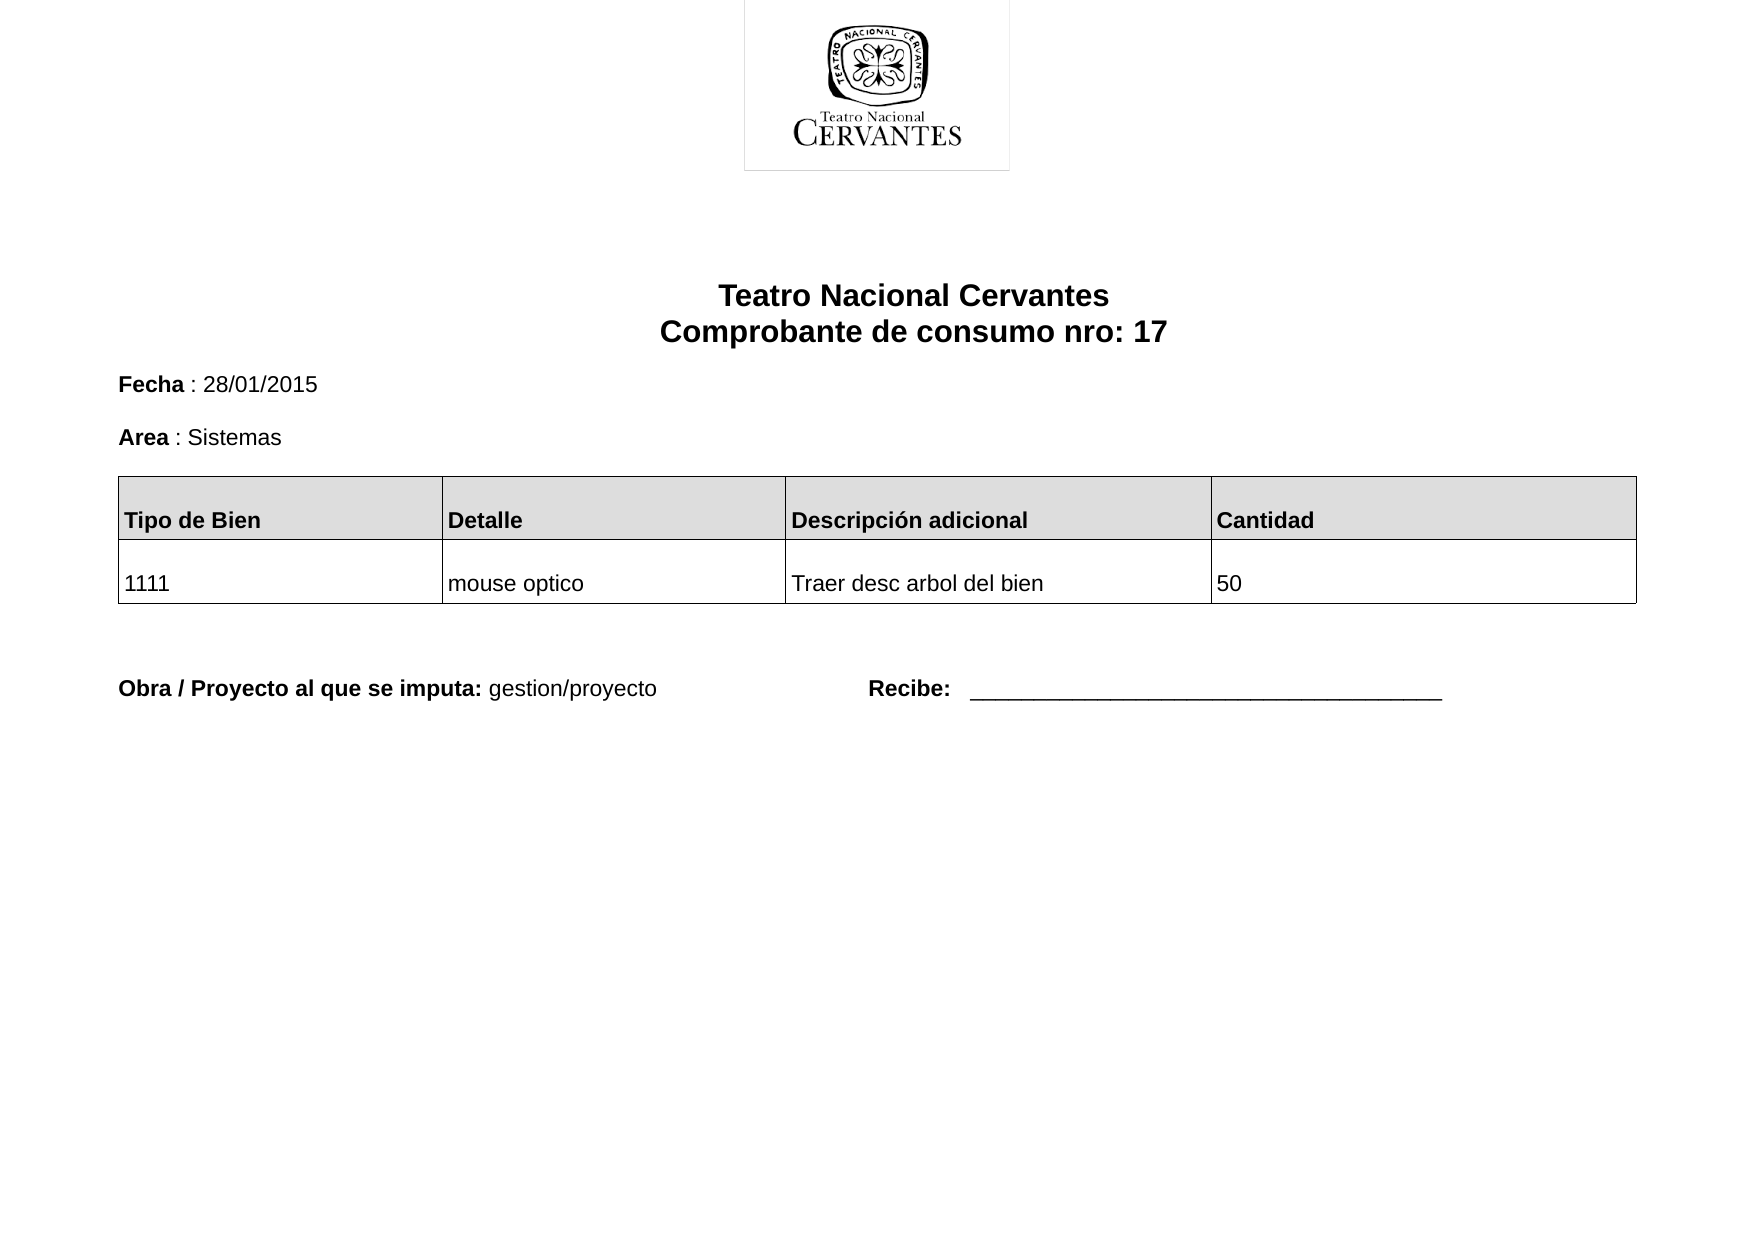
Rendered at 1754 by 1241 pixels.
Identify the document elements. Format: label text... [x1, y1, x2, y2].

table_header Descripción adicional [786, 477, 1211, 539]
text Teatro Nacional Cervantes [118, 277, 1636, 313]
table_header Detalle [443, 477, 785, 539]
text Comprobante de consumo nro: 17 [118, 313, 1636, 349]
table_cell 1111 [119, 540, 442, 603]
text Obra / Proyecto al que se imputa: gestion/proyecto Recibe: _____________________________________ [118, 675, 1636, 701]
table_cell mouse optico [443, 540, 785, 603]
table_header Tipo de Bien [119, 477, 442, 539]
table_cell Traer desc arbol del bien [786, 540, 1211, 603]
text Fecha : 28/01/2015 [118, 371, 1636, 397]
picture [744, 0, 1010, 171]
text Area : Sistemas [118, 423, 1636, 450]
table_cell 50 [1212, 540, 1636, 603]
table_header Cantidad [1212, 477, 1636, 539]
